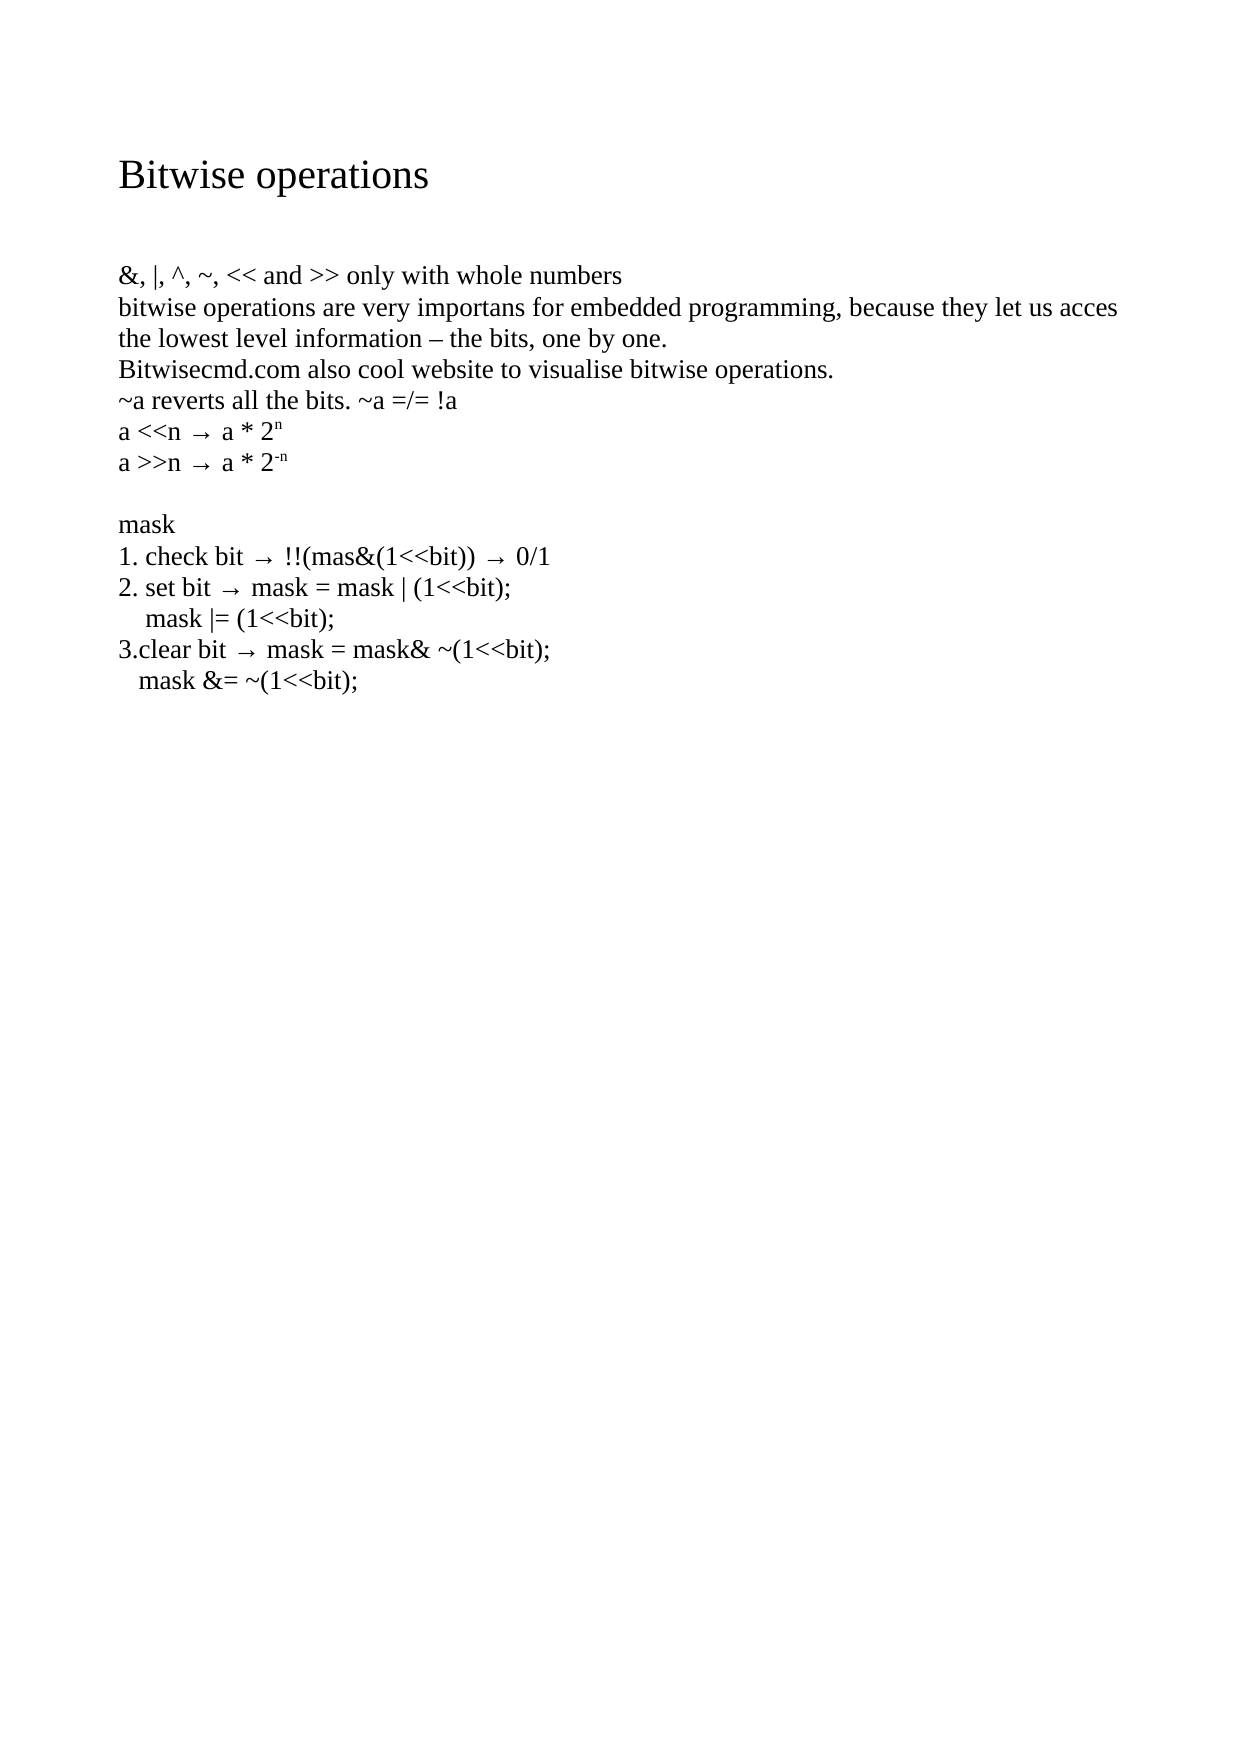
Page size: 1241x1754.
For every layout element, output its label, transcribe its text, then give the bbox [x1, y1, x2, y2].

text mask [118, 509, 1122, 540]
text a >>n → a * 2-n [118, 446, 1122, 477]
text Bitwise operations [118, 149, 1122, 197]
text mask &= ~(1<<bit); [118, 664, 1122, 696]
text 2. set bit → mask = mask | (1<<bit); [118, 571, 1122, 602]
text &, |, ^, ~, << and >> only with whole numbers [118, 259, 1122, 291]
text 3.clear bit → mask = mask& ~(1<<bit); [118, 633, 1122, 664]
text a <<n → a * 2n [118, 415, 1122, 446]
text bitwise operations are very importans for embedded programming, because they let us acces the lowest level information – the bits, one by one. [118, 291, 1122, 353]
text Bitwisecmd.com also cool website to visualise bitwise operations. [118, 353, 1122, 384]
text ~a reverts all the bits. ~a =/= !a [118, 384, 1122, 415]
text mask |= (1<<bit); [118, 602, 1122, 633]
text 1. check bit → !!(mas&(1<<bit)) → 0/1 [118, 540, 1122, 571]
